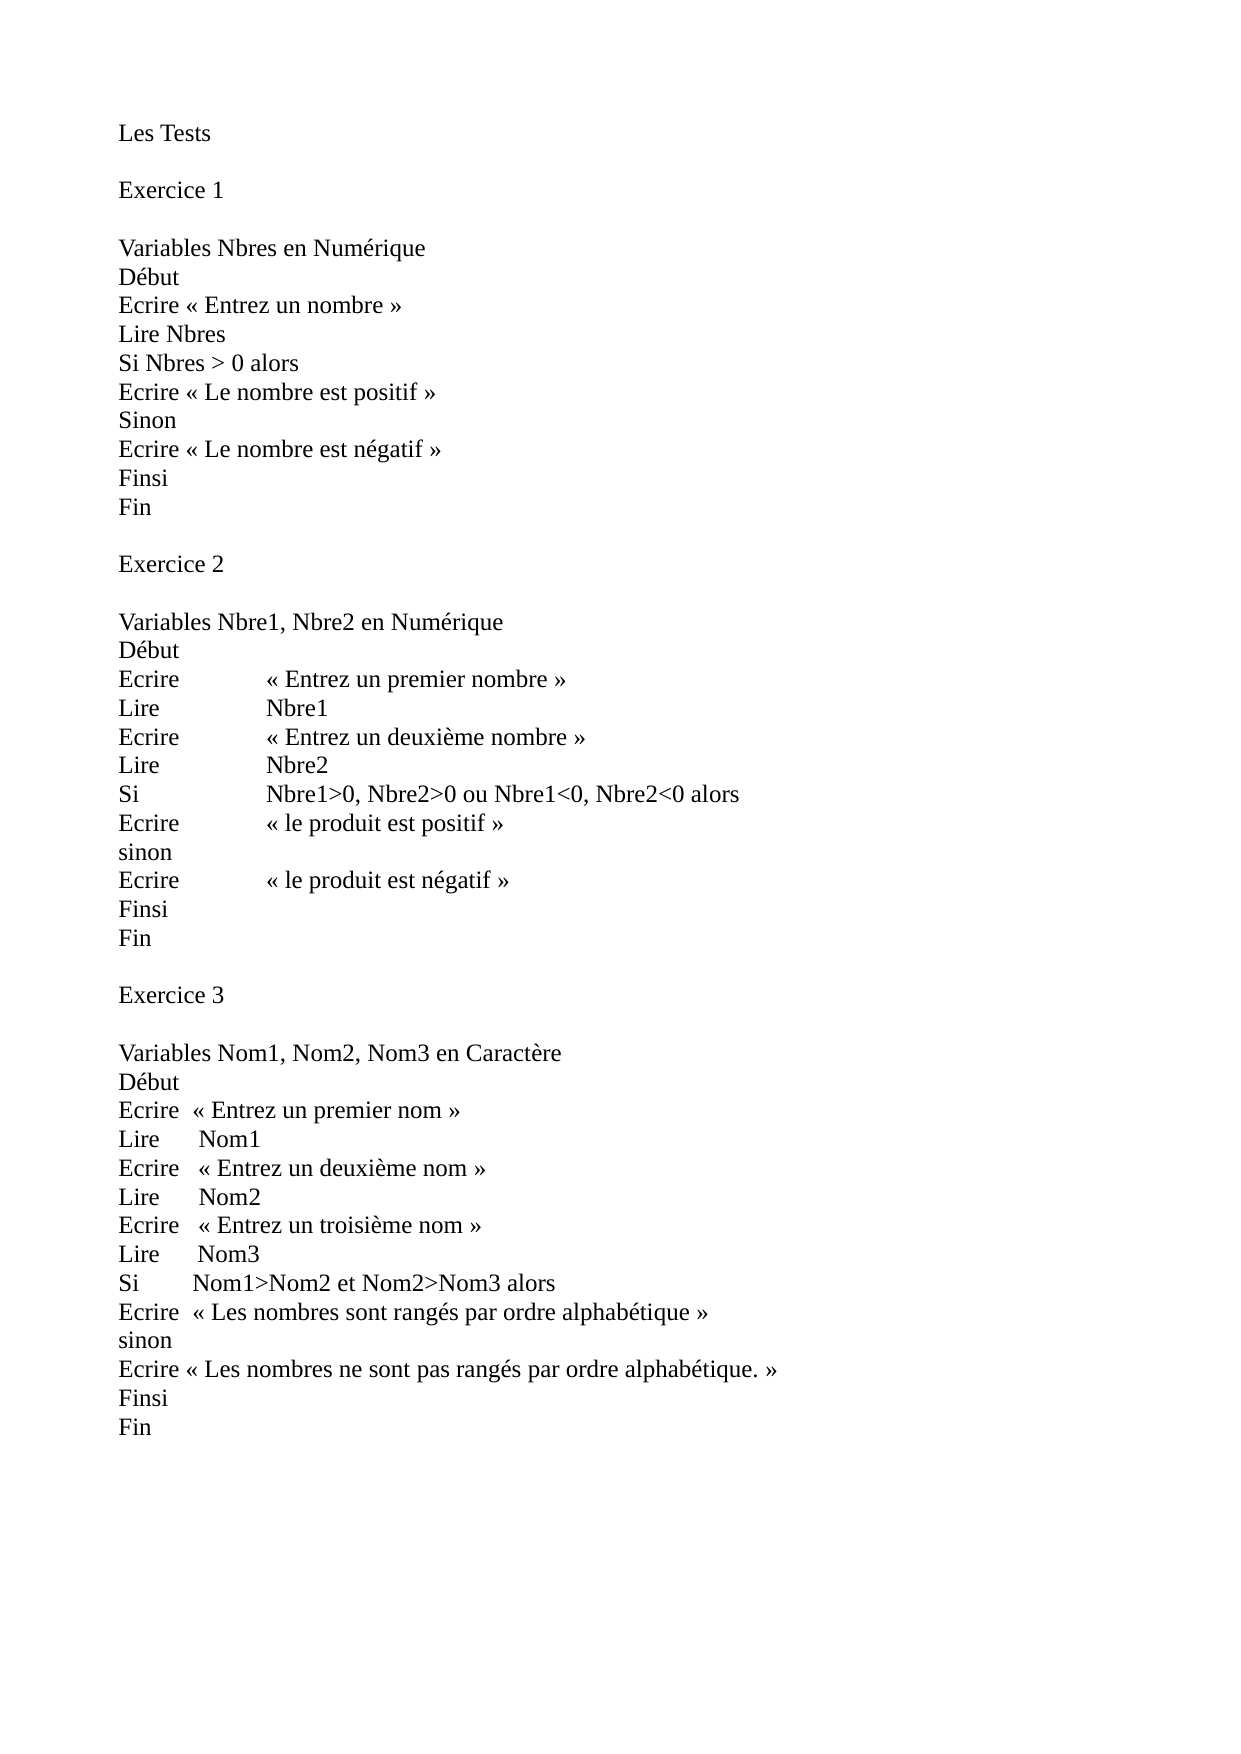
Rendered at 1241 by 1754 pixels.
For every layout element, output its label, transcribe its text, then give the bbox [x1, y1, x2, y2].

text Ecrire « Le nombre est positif » [118, 377, 1122, 406]
text Ecrire « le produit est positif » [118, 808, 1122, 837]
text Lire Nbre2 [118, 751, 1122, 779]
text Si Nbre1>0, Nbre2>0 ou Nbre1<0, Nbre2<0 alors [118, 779, 1122, 808]
text Début [118, 636, 1122, 664]
text Ecrire « Entrez un troisième nom » [118, 1211, 1122, 1239]
text Lire Nom1 [118, 1124, 1122, 1153]
text Début [118, 262, 1122, 291]
text sinon [118, 837, 1122, 866]
text Si Nom1>Nom2 et Nom2>Nom3 alors [118, 1268, 1122, 1297]
text Sinon [118, 406, 1122, 434]
text Finsi [118, 463, 1122, 492]
text Fin [118, 1412, 1122, 1441]
text Ecrire « Les nombres sont rangés par ordre alphabétique » [118, 1297, 1122, 1326]
text Lire Nom3 [118, 1239, 1122, 1268]
text Ecrire « Entrez un premier nom » [118, 1096, 1122, 1124]
text Exercice 2 [118, 549, 1122, 578]
text Variables Nbre1, Nbre2 en Numérique [118, 607, 1122, 636]
text Finsi [118, 894, 1122, 923]
text Ecrire « Entrez un nombre » [118, 291, 1122, 319]
text Lire Nbres [118, 319, 1122, 348]
text Ecrire « Entrez un deuxième nom » [118, 1153, 1122, 1182]
text Fin [118, 492, 1122, 521]
text Ecrire « Le nombre est négatif » [118, 434, 1122, 463]
text Ecrire « Entrez un deuxième nombre » [118, 722, 1122, 751]
text Ecrire « Entrez un premier nombre » [118, 664, 1122, 693]
text Lire Nbre1 [118, 693, 1122, 722]
text Finsi [118, 1383, 1122, 1412]
text Variables Nbres en Numérique [118, 233, 1122, 262]
text Début [118, 1067, 1122, 1096]
text Variables Nom1, Nom2, Nom3 en Caractère [118, 1038, 1122, 1067]
text Les Tests [118, 118, 1122, 147]
text Fin [118, 923, 1122, 952]
text Lire Nom2 [118, 1182, 1122, 1211]
text sinon [118, 1326, 1122, 1354]
text Ecrire « Les nombres ne sont pas rangés par ordre alphabétique. » [118, 1354, 1122, 1383]
text Ecrire « le produit est négatif » [118, 866, 1122, 894]
text Exercice 1 [118, 176, 1122, 204]
text Si Nbres > 0 alors [118, 348, 1122, 377]
text Exercice 3 [118, 981, 1122, 1009]
